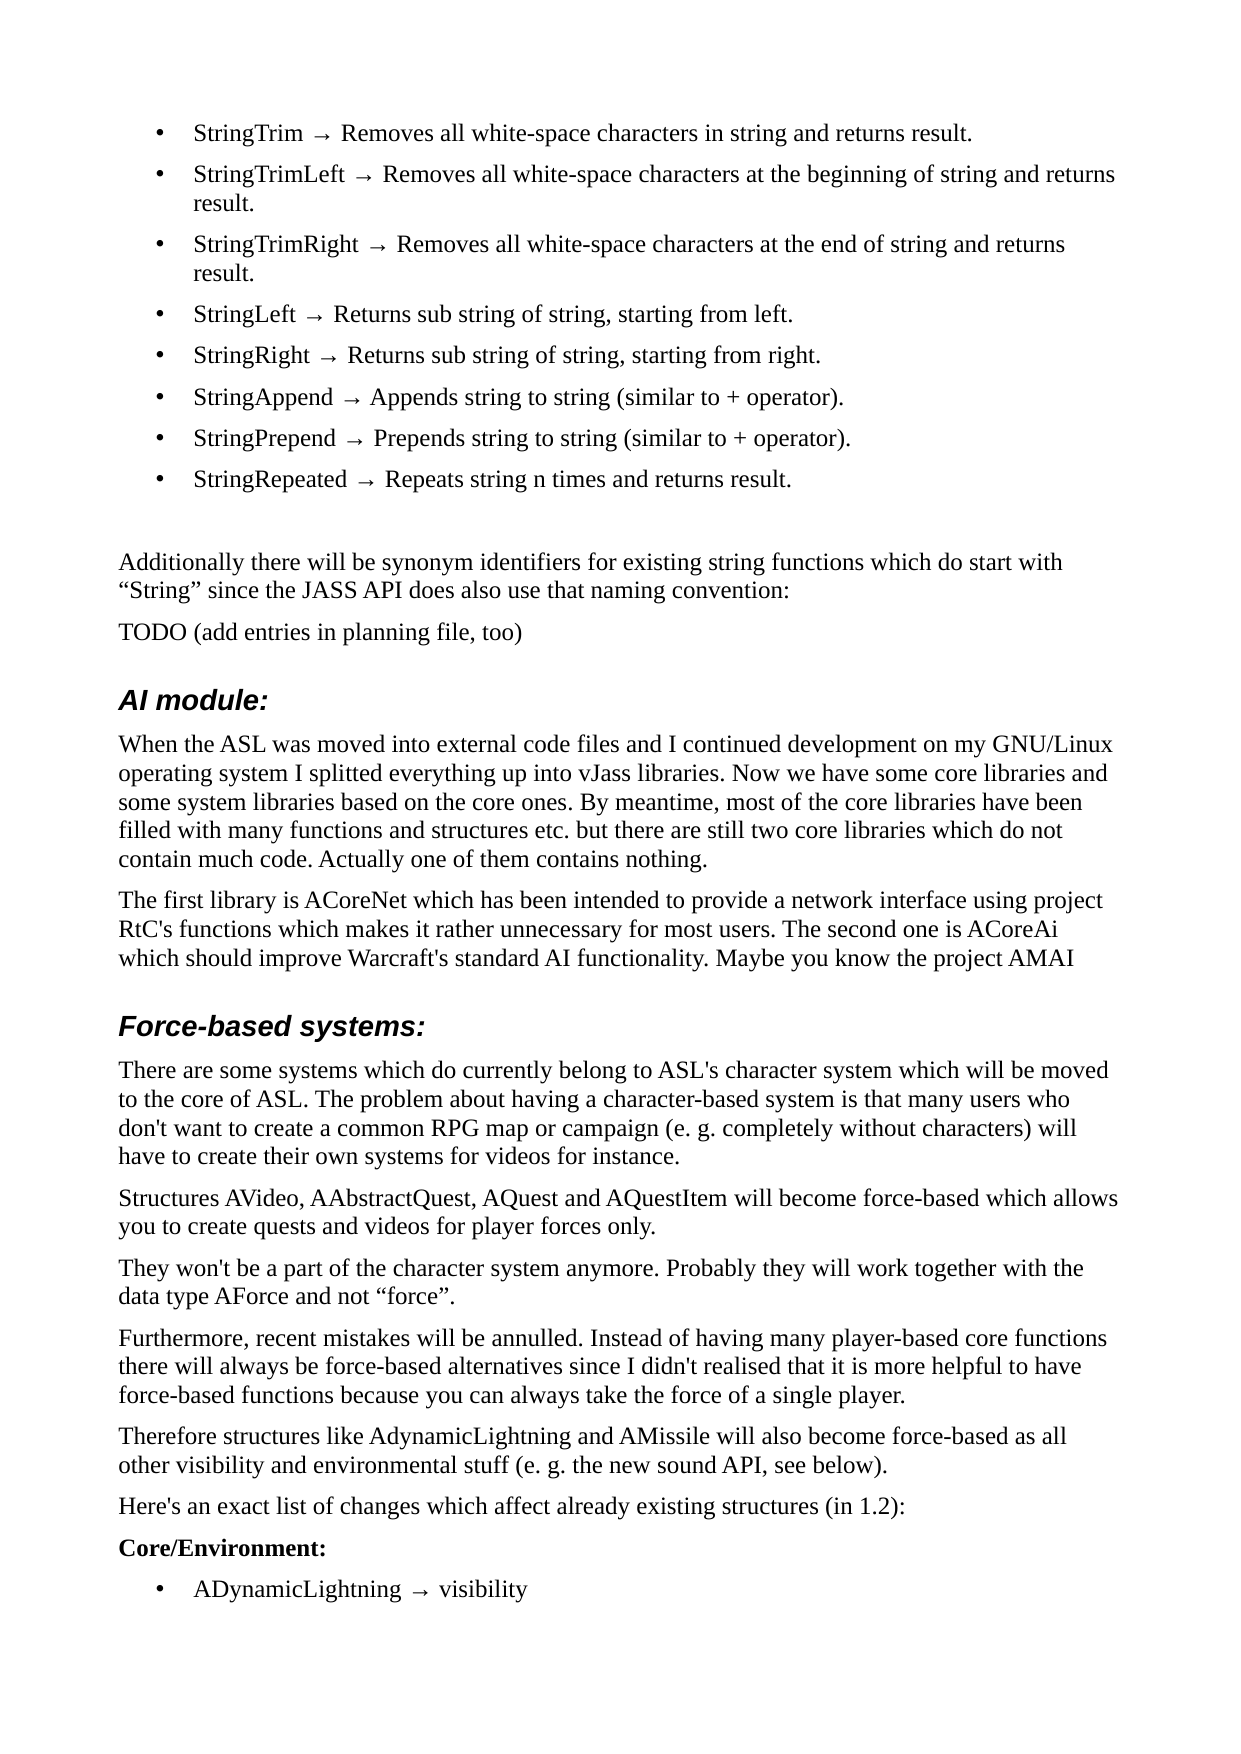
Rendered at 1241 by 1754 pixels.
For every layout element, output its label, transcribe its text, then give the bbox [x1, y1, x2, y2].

list StringRight → Returns sub string of string, starting from right. [156, 341, 1122, 369]
text Therefore structures like AdynamicLightning and AMissile will also become force-based as all other visibility and environmental stuff (e. g. the new sound API, see below). [118, 1421, 1122, 1479]
subtitle Force-based systems: [118, 1009, 1122, 1043]
list ADynamicLightning → visibility [156, 1574, 1122, 1603]
text The first library is ACoreNet which has been intended to provide a network interface using project RtC's functions which makes it rather unnecessary for most users. The second one is ACoreAi which should improve Warcraft's standard AI functionality. Maybe you know the project AMAI [118, 885, 1122, 972]
list StringTrim → Removes all white-space characters in string and returns result. [156, 118, 1122, 147]
subtitle AI module: [118, 683, 1122, 717]
text When the ASL was moved into external code files and I continued development on my GNU/Linux operating system I splitted everything up into vJass libraries. Now we have some core libraries and some system libraries based on the core ones. By meantime, most of the core libraries have been filled with many functions and structures etc. but there are still two core libraries which do not contain much code. Actually one of them contains nothing. [118, 729, 1122, 873]
text They won't be a part of the character system anymore. Probably they will work together with the data type AForce and not “force”. [118, 1253, 1122, 1310]
text TODO (add entries in planning file, too) [118, 617, 1122, 646]
list StringAppend → Appends string to string (similar to + operator). [156, 382, 1122, 411]
list StringPrepend → Prepends string to string (similar to + operator). [156, 423, 1122, 452]
text Furthermore, recent mistakes will be annulled. Instead of having many player-based core functions there will always be force-based alternatives since I didn't realised that it is more helpful to have force-based functions because you can always take the force of a single player. [118, 1323, 1122, 1409]
text Structures AVideo, AAbstractQuest, AQuest and AQuestItem will become force-based which allows you to create quests and videos for player forces only. [118, 1183, 1122, 1240]
list StringRepeated → Repeats string n times and returns result. [156, 464, 1122, 493]
list StringTrimRight → Removes all white-space characters at the end of string and returns result. [156, 229, 1122, 287]
list StringTrimLeft → Removes all white-space characters at the beginning of string and returns result. [156, 159, 1122, 217]
text Core/Environment: [118, 1533, 1122, 1561]
text Here's an exact list of changes which affect already existing structures (in 1.2): [118, 1491, 1122, 1520]
text Additionally there will be synonym identifiers for existing string functions which do start with “String” since the JASS API does also use that naming convention: [118, 547, 1122, 604]
text There are some systems which do currently belong to ASL's character system which will be moved to the core of ASL. The problem about having a character-based system is that many users who don't want to create a common RPG map or campaign (e. g. completely without characters) will have to create their own systems for videos for instance. [118, 1055, 1122, 1170]
list StringLeft → Returns sub string of string, starting from left. [156, 299, 1122, 328]
